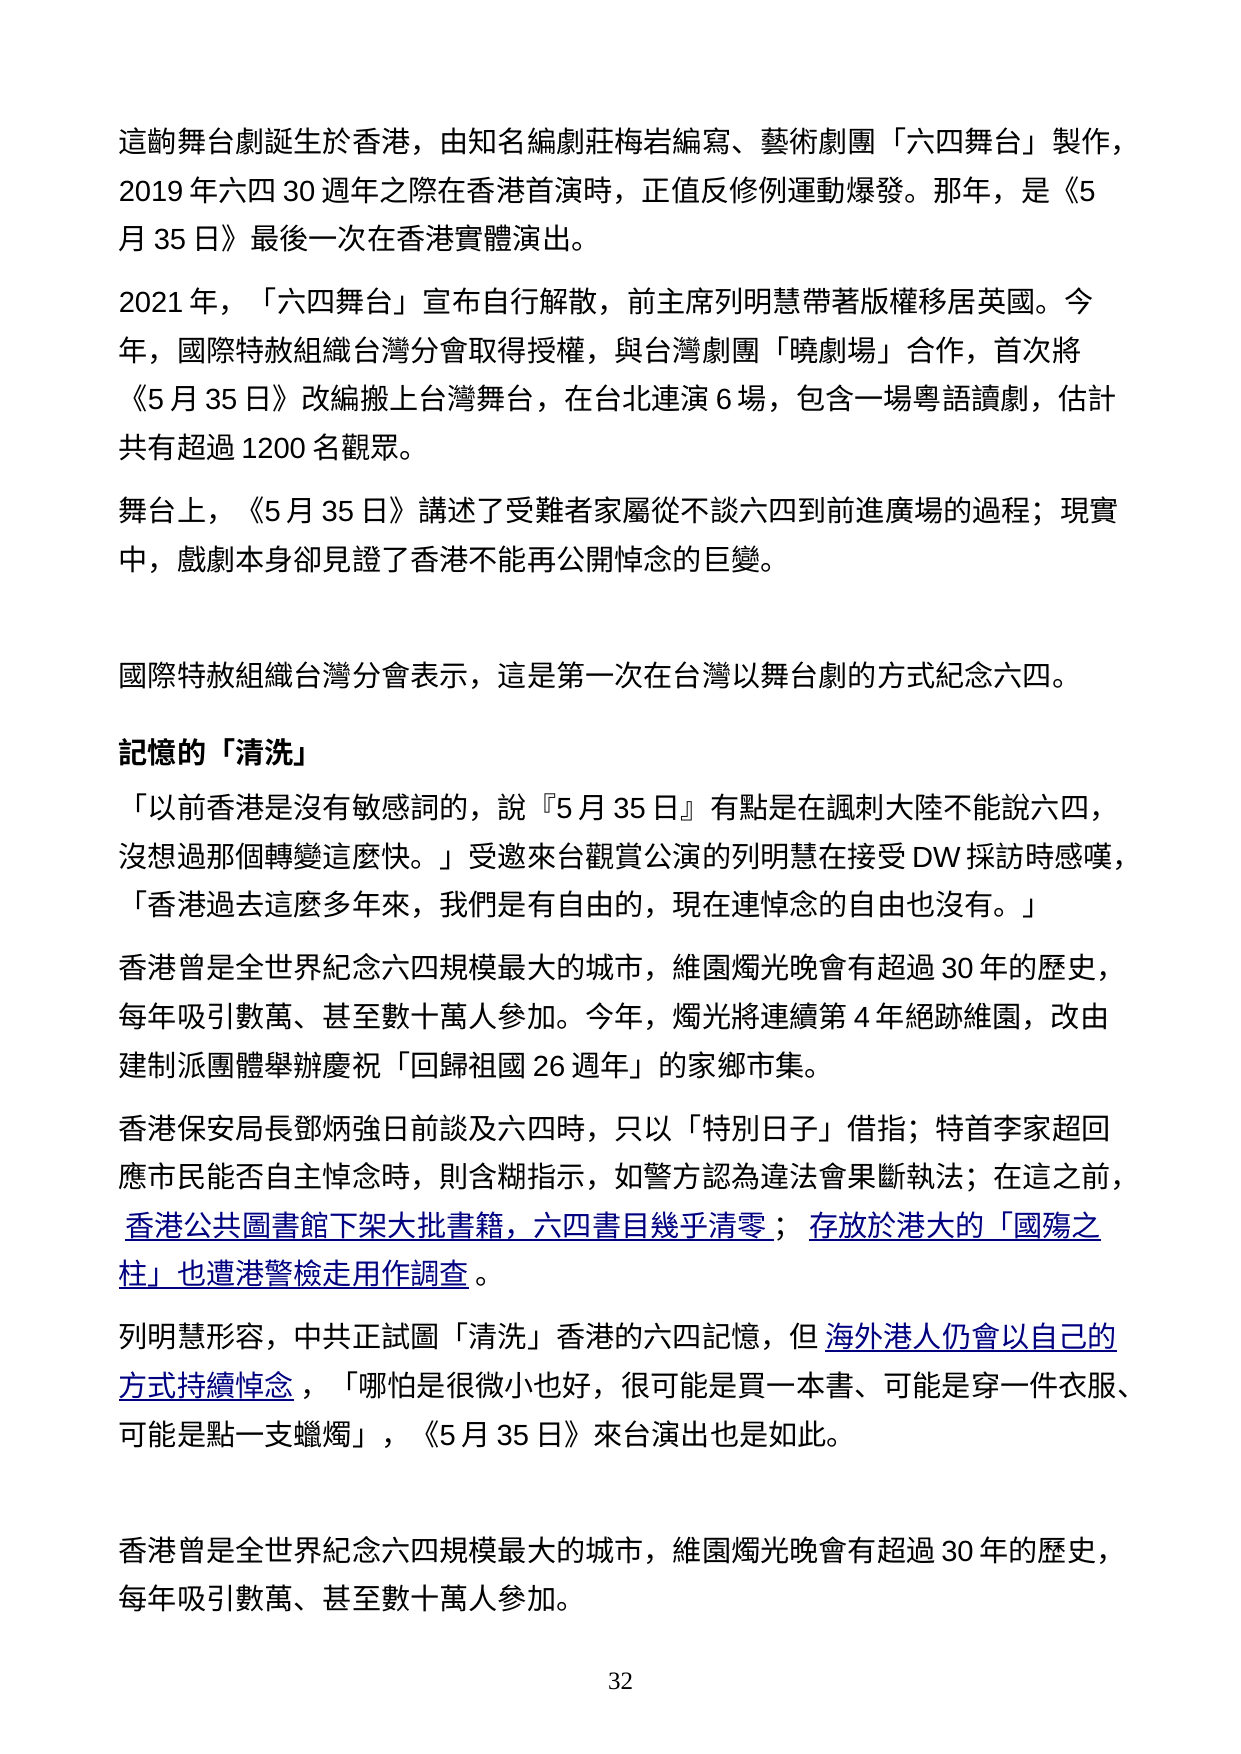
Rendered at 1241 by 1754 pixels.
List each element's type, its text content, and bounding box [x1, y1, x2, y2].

text 這齣舞台劇誕生於香港，由知名編劇莊梅岩編寫、藝術劇團「六四舞台」製作，2019年六四30週年之際在香港首演時，正值反修例運動爆發。那年，是《5月35日》最後一次在香港實體演出。 [118, 118, 1122, 258]
text 舞台上，《5月35日》講述了受難者家屬從不談六四到前進廣場的過程；現實中，戲劇本身卻見證了香港不能再公開悼念的巨變。 [118, 487, 1122, 578]
text 香港保安局長鄧炳強日前談及六四時，只以「特別日子」借指；特首李家超回應市民能否自主悼念時，則含糊指示，如警方認為違法會果斷執法；在這之前， 香港公共圖書館下架大批書籍，六四書目幾乎清零 ； 存放於港大的「國殤之柱」也遭港警檢走用作調查 。 [118, 1105, 1122, 1293]
text 2021年，「六四舞台」宣布自行解散，前主席列明慧帶著版權移居英國。今年，國際特赦組織台灣分會取得授權，與台灣劇團「曉劇場」合作，首次將《5月35日》改編搬上台灣舞台，在台北連演6場，包含一場粵語讀劇，估計共有超過1200名觀眾。 [118, 279, 1122, 467]
text 香港曾是全世界紀念六四規模最大的城市，維園燭光晚會有超過30年的歷史，每年吸引數萬、甚至數十萬人參加。 [118, 1527, 1122, 1618]
subtitle 記憶的「清洗」 [118, 730, 1122, 772]
text 香港曾是全世界紀念六四規模最大的城市，維園燭光晚會有超過30年的歷史，每年吸引數萬、甚至數十萬人參加。今年，燭光將連續第4年絕跡維園，改由建制派團體舉辦慶祝「回歸祖國26週年」的家鄉市集。 [118, 945, 1122, 1084]
text 「以前香港是沒有敏感詞的，說『5月35日』有點是在諷刺大陸不能說六四，沒想過那個轉變這麼快。」受邀來台觀賞公演的列明慧在接受DW採訪時感嘆，「香港過去這麼多年來，我們是有自由的，現在連悼念的自由也沒有。」 [118, 785, 1122, 924]
text 列明慧形容，中共正試圖「清洗」香港的六四記憶，但 海外港人仍會以自己的方式持續悼念 ，「哪怕是很微小也好，很可能是買一本書、可能是穿一件衣服、可能是點一支蠟燭」，《5月35日》來台演出也是如此。 [118, 1314, 1122, 1453]
text 國際特赦組織台灣分會表示，這是第一次在台灣以舞台劇的方式紀念六四。 [118, 652, 1122, 694]
